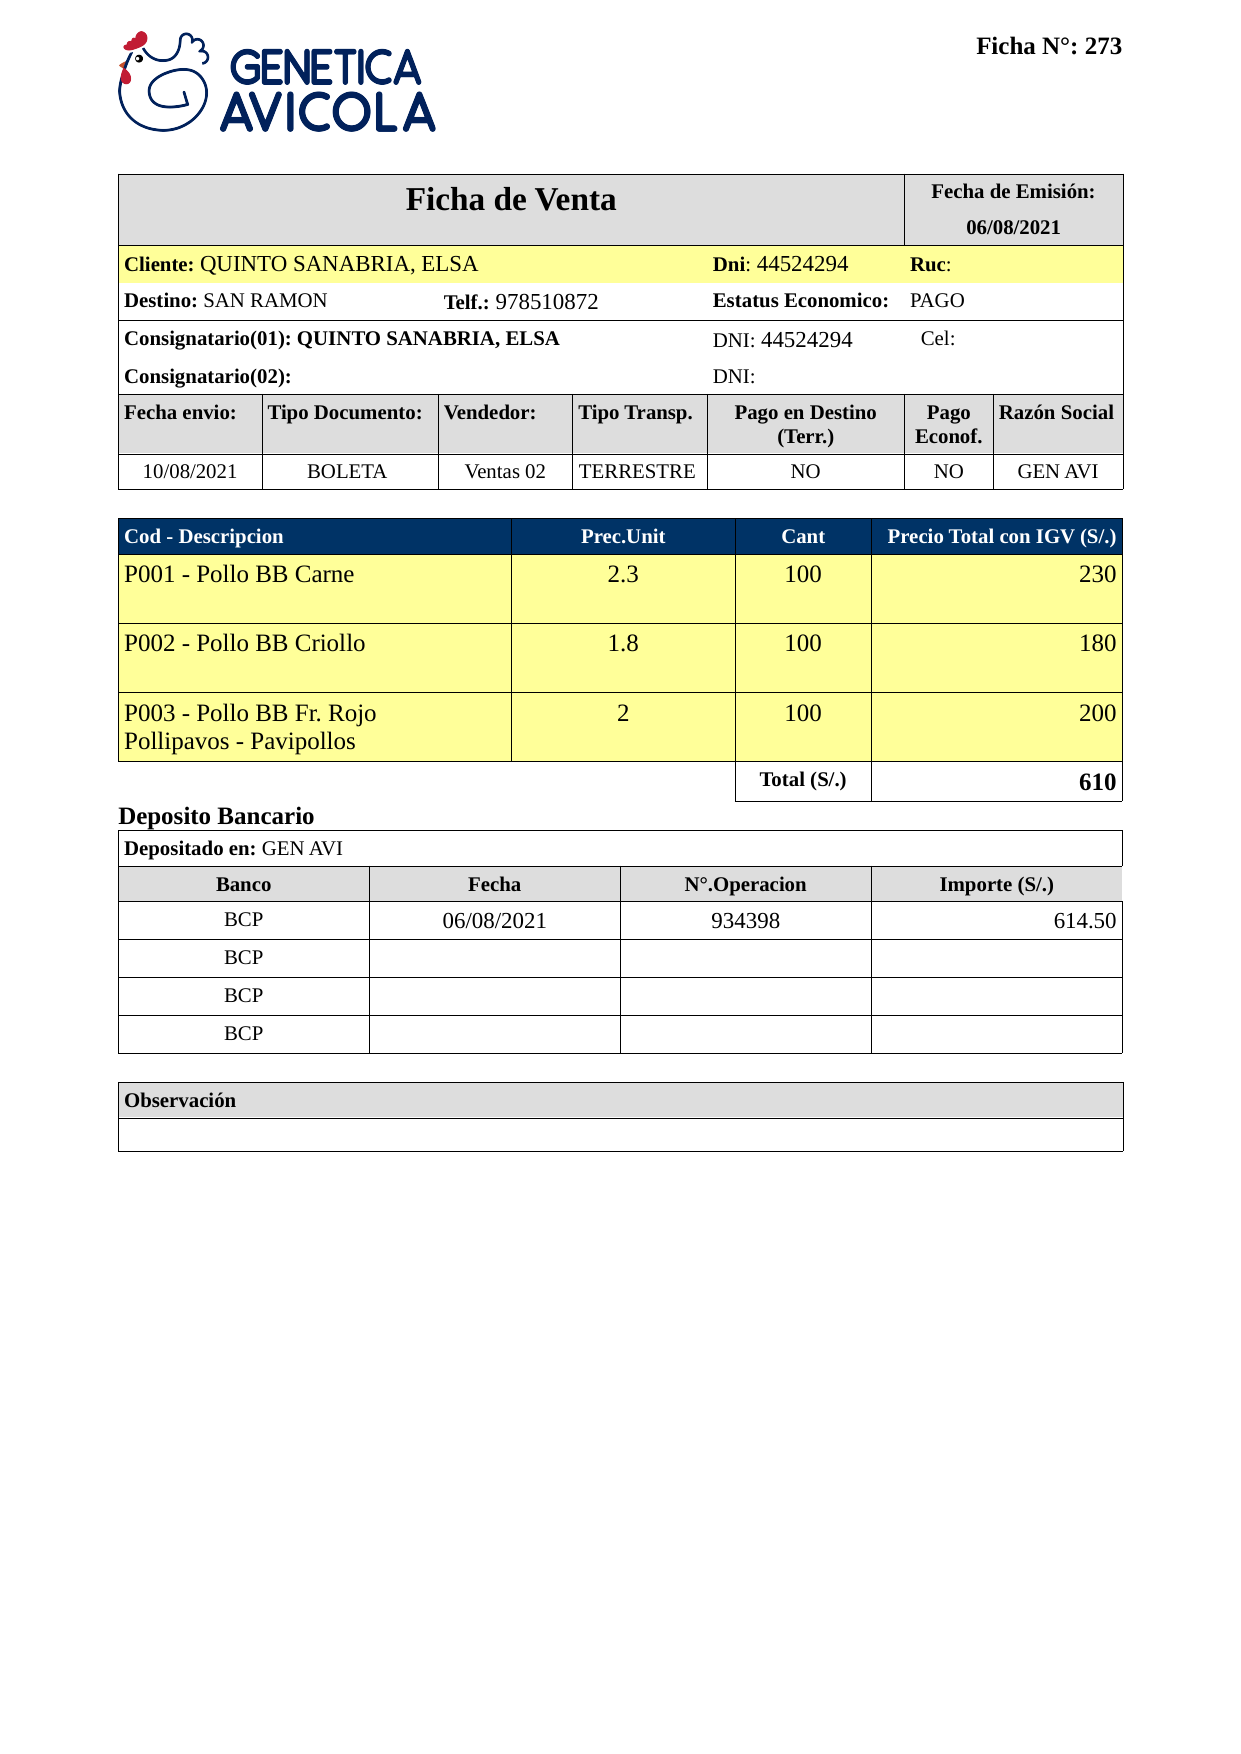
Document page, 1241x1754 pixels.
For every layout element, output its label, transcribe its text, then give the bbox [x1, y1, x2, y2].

table_cell P003 - Pollo BB Fr. Rojo Pollipavos - Pavipollos [119, 693, 511, 761]
table_cell BOLETA [263, 455, 438, 489]
table_cell [119, 1119, 1123, 1151]
table_cell Fecha [370, 867, 620, 901]
table_cell Ruc: [904, 246, 1123, 283]
table_cell 06/08/2021 [370, 902, 620, 939]
table_header Cant [736, 519, 871, 554]
table_cell [621, 1016, 871, 1053]
table_cell 934398 [621, 902, 871, 939]
table_cell Vendedor: [439, 395, 572, 453]
table_cell DNI: [707, 358, 1123, 394]
table_cell [370, 1016, 620, 1053]
table_cell 2 [512, 693, 735, 761]
table_cell Importe (S/.) [872, 867, 1122, 901]
table_cell Pago en Destino (Terr.) [708, 395, 904, 453]
table_cell 10/08/2021 [119, 455, 262, 489]
table_cell Banco [119, 867, 369, 901]
table_cell 1.8 [512, 624, 735, 692]
table_cell [370, 978, 620, 1015]
table_cell 2.3 [512, 555, 735, 623]
table_cell [872, 978, 1122, 1015]
table_header Precio Total con IGV (S/.) [872, 519, 1122, 554]
table_header Ficha de Venta [119, 175, 904, 245]
table_cell P002 - Pollo BB Criollo [119, 624, 511, 692]
table_cell TERRESTRE [573, 455, 707, 489]
table_cell DNI: 44524294 [707, 321, 915, 358]
table_cell Cel: [915, 321, 1123, 358]
table_cell Razón Social [994, 395, 1123, 453]
table_header Cod - Descripcion [119, 519, 511, 554]
table_cell [621, 978, 871, 1015]
table_cell GEN AVI [994, 455, 1123, 489]
table_cell 100 [736, 555, 871, 623]
table_cell Fecha envio: [119, 395, 262, 453]
table_cell [118, 762, 511, 801]
table_cell BCP [119, 978, 369, 1015]
table_header Observación [119, 1083, 1123, 1117]
table_cell N°.Operacion [621, 867, 871, 901]
table_header Depositado en: GEN AVI [119, 831, 1122, 866]
table_cell [621, 940, 871, 977]
table_cell Cliente: QUINTO SANABRIA, ELSA [119, 246, 707, 283]
table_cell 230 [872, 555, 1122, 623]
table_cell Ventas 02 [439, 455, 572, 489]
table_cell Destino: SAN RAMON [119, 283, 438, 320]
table_cell P001 - Pollo BB Carne [119, 555, 511, 623]
table_cell 200 [872, 693, 1122, 761]
table_cell [872, 1016, 1122, 1053]
table_cell [872, 940, 1122, 977]
table_cell PAGO [904, 283, 1123, 320]
table_cell NO [905, 455, 993, 489]
table_cell Total (S/.) [736, 762, 871, 801]
table_cell [370, 940, 620, 977]
table_cell [511, 762, 735, 801]
picture [118, 31, 436, 132]
table_cell Consignatario(02): [119, 358, 707, 394]
table_cell BCP [119, 902, 369, 939]
table_cell 06/08/2021 [905, 209, 1123, 245]
table_cell NO [708, 455, 904, 489]
table_cell Tipo Transp. [573, 395, 707, 453]
table_cell Estatus Economico: [707, 283, 904, 320]
table_cell BCP [119, 940, 369, 977]
table_header Fecha de Emisión: [905, 175, 1123, 209]
table_cell 614.50 [872, 902, 1122, 939]
table_header Prec.Unit [512, 519, 735, 554]
table_cell 100 [736, 693, 871, 761]
table_cell Dni: 44524294 [707, 246, 904, 283]
table_cell Tipo Documento: [263, 395, 438, 453]
table_cell Consignatario(01): QUINTO SANABRIA, ELSA [119, 321, 707, 358]
table_cell Telf.: 978510872 [438, 283, 707, 320]
table_cell 610 [872, 762, 1122, 801]
table_cell BCP [119, 1016, 369, 1053]
text Deposito Bancario [118, 801, 1122, 830]
table_cell Pago Econof. [905, 395, 993, 453]
table_cell 180 [872, 624, 1122, 692]
table_cell 100 [736, 624, 871, 692]
